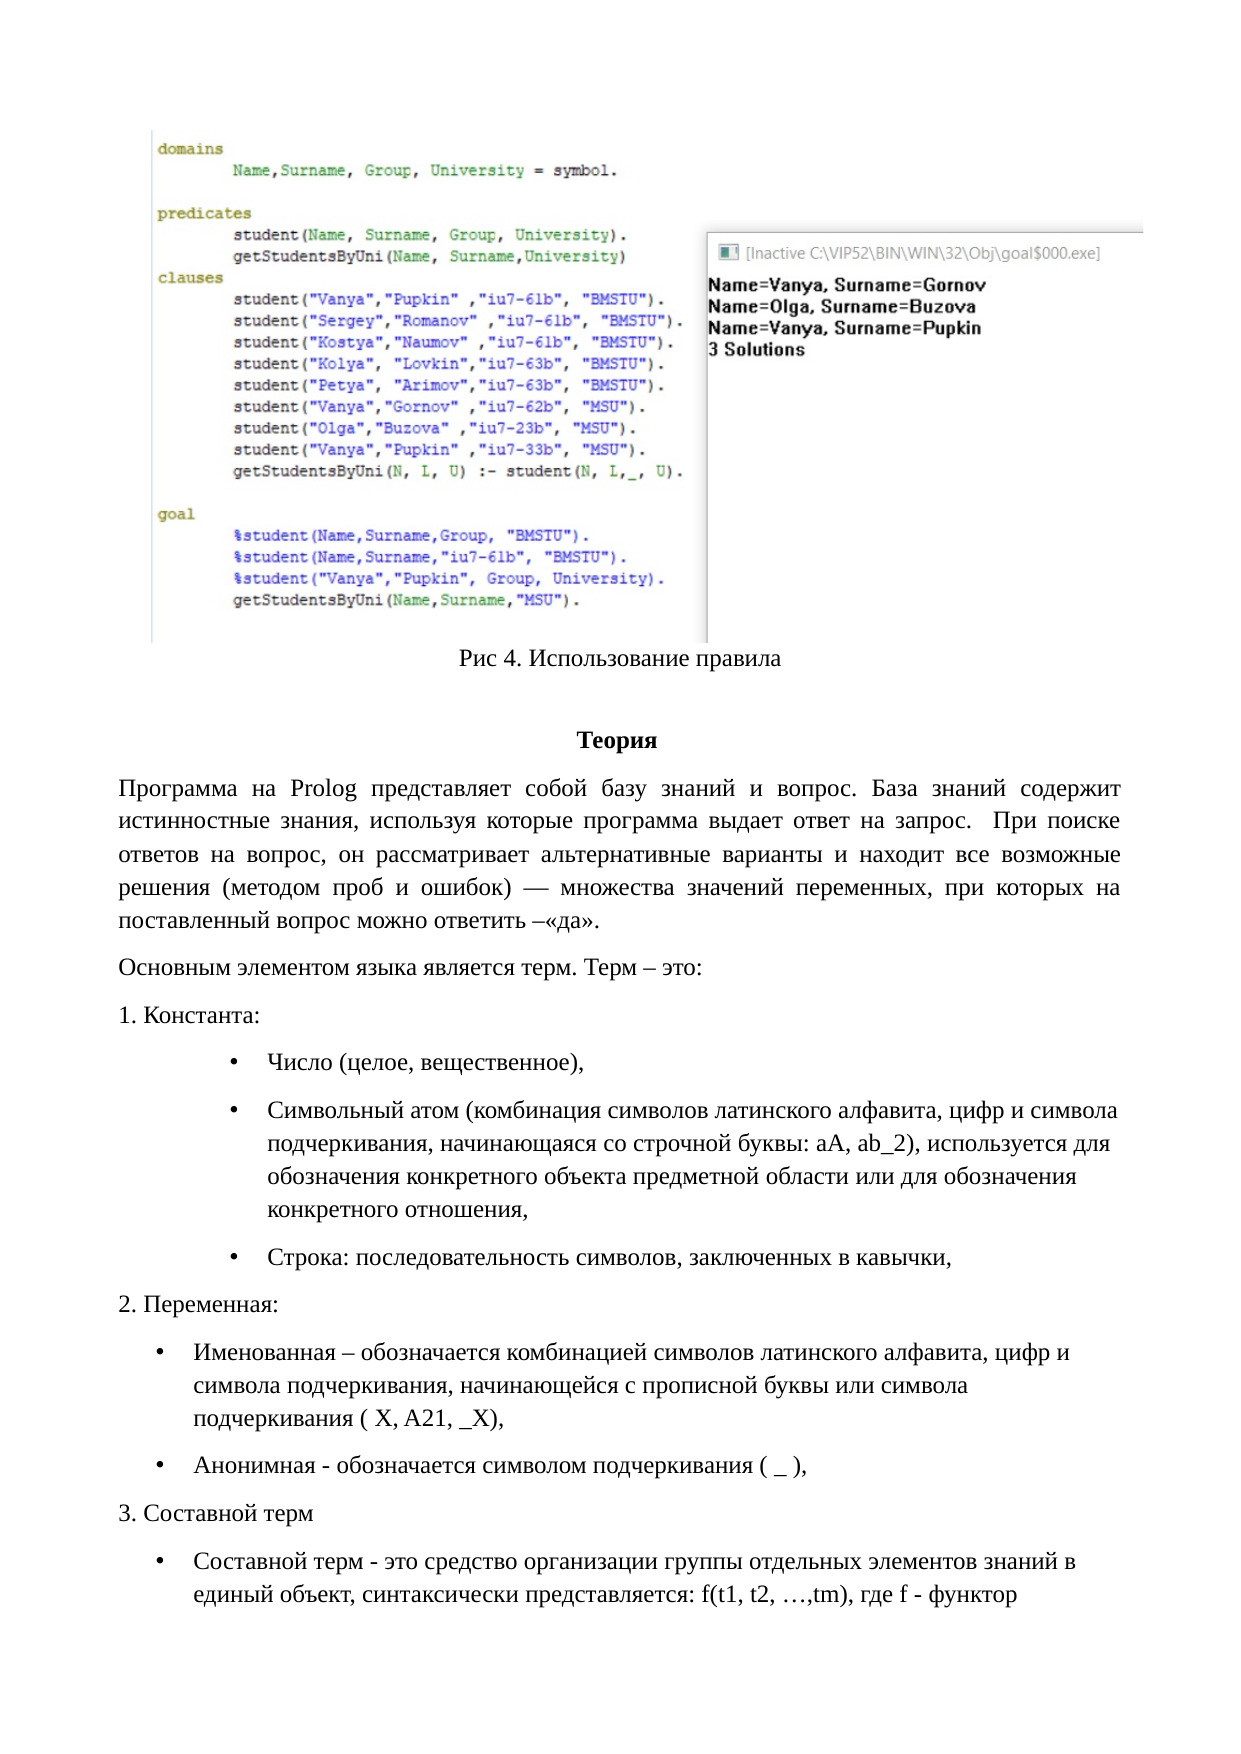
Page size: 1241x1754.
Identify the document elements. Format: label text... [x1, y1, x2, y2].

list Число (целое, вещественное), [229, 1047, 1122, 1076]
list Составной терм - это средство организации группы отдельных элементов знаний в единый объект, синтаксически представляется: f(t1, t2, …,tm), где f - функтор [156, 1546, 1122, 1608]
text Программа на Prolog представляет собой базу знаний и вопрос. База знаний содержит истинностные знания, используя которые программа выдает ответ на запрос. При поиске ответов на вопрос, он рассматривает альтернативные варианты и находит все возможные решения (методом проб и ошибок) — множества значений переменных, при которых на поставленный вопрос можно ответить –«да». [118, 773, 1122, 933]
picture [151, 130, 1144, 643]
list Именованная – обозначается комбинацией символов латинского алфавита, цифр и символа подчеркивания, начинающейся с прописной буквы или символа подчеркивания ( X, A21, _X), [156, 1337, 1122, 1432]
text Теория [118, 725, 1122, 754]
text 1. Константа: [118, 1000, 1122, 1029]
text Основным элементом языка является терм. Терм – это: [118, 952, 1122, 981]
text 2. Переменная: [118, 1289, 1122, 1318]
text 3. Составной терм [118, 1498, 1122, 1527]
table_cell Рис 4. Использование правила [118, 118, 1122, 677]
list Строка: последовательность символов, заключенных в кавычки, [229, 1242, 1122, 1271]
list Символьный атом (комбинация символов латинского алфавита, цифр и символа подчеркивания, начинающаяся со строчной буквы: aA, ab_2), используется для обозначения конкретного объекта предметной области или для обозначения конкретного отношения, [229, 1095, 1122, 1223]
list Анонимная - обозначается символом подчеркивания ( _ ), [156, 1451, 1122, 1479]
